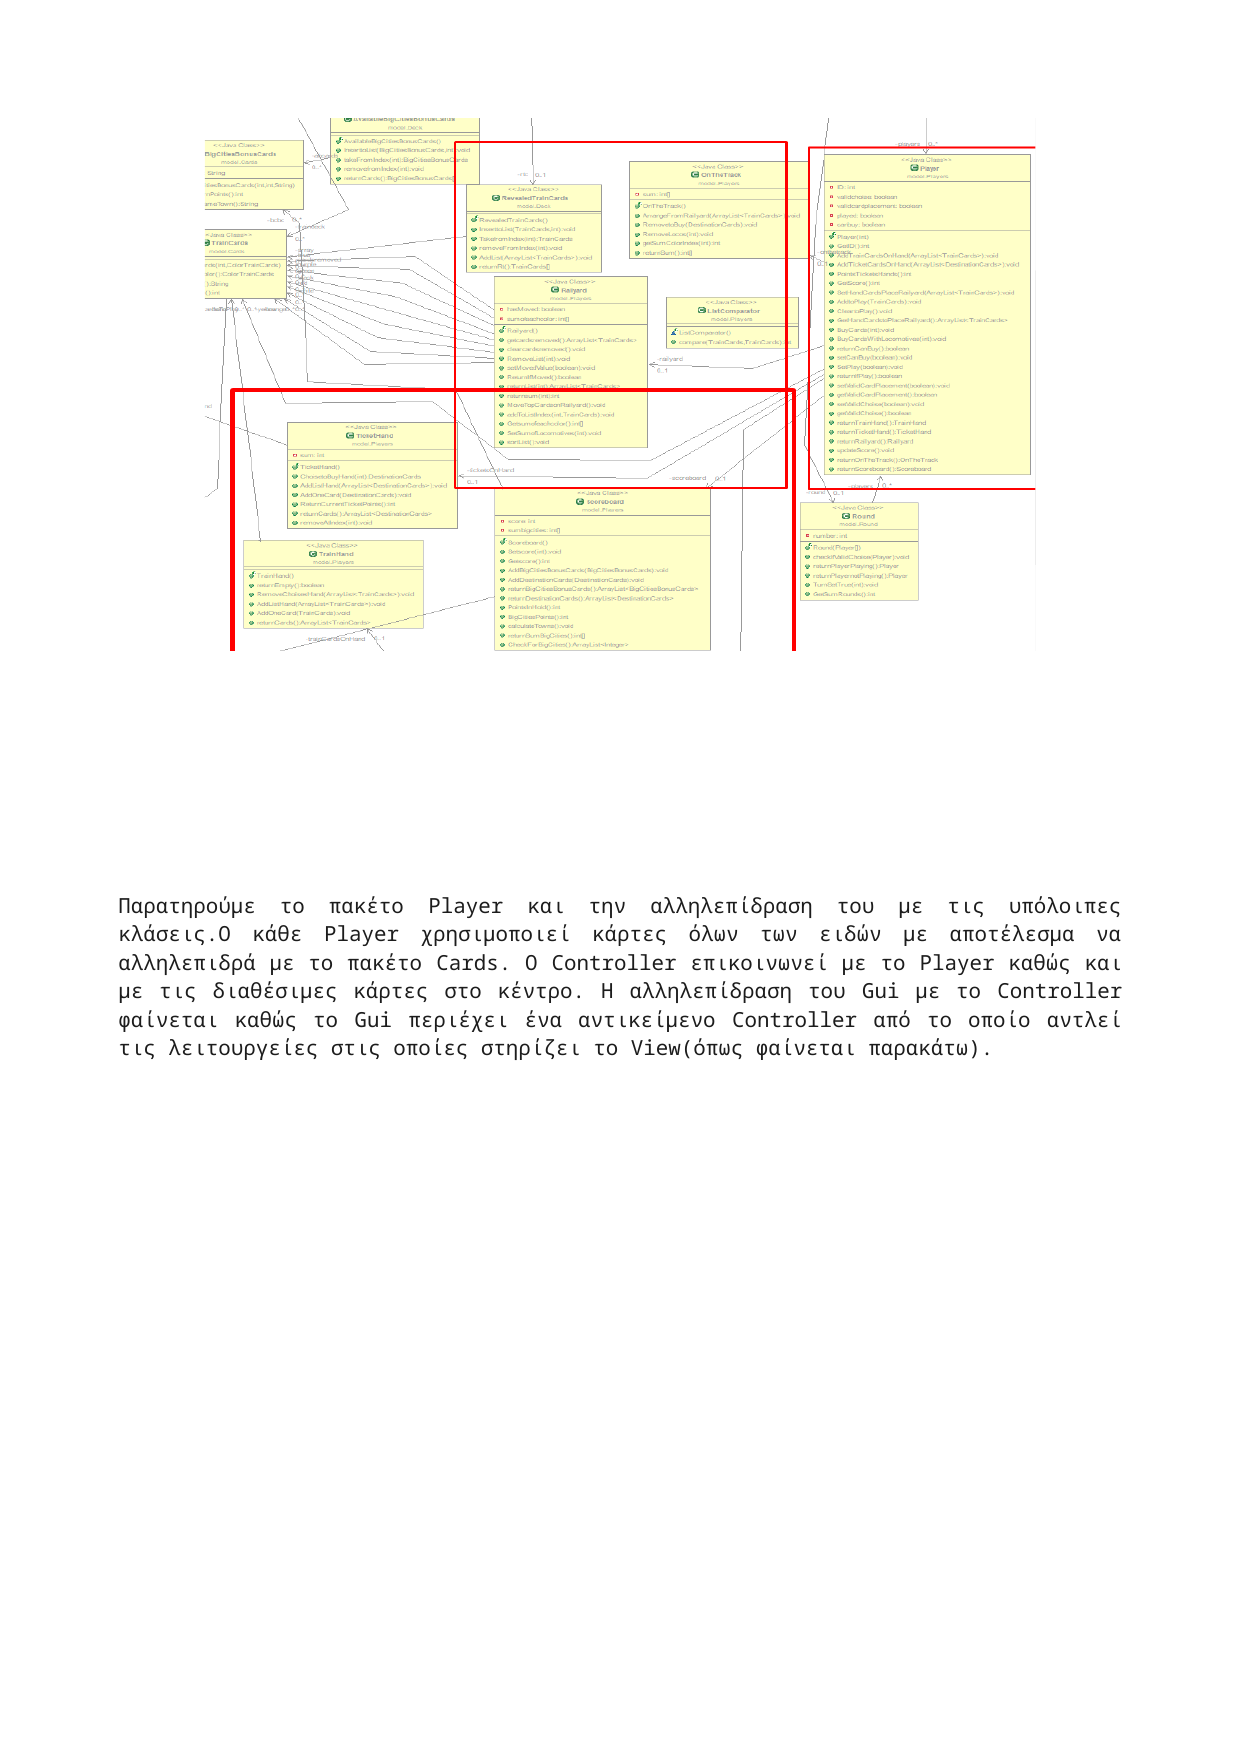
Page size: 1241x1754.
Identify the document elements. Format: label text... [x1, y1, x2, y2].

text Παρατηρούμε το πακέτο Player και την αλληλεπίδραση του με τις υπόλοιπες κλάσεις.Ο κάθε Player χρησιμοποιεί κάρτες όλων των ειδών με αποτέλεσμα να αλληλεπιδρά με το πακέτο Cards. O Controller επικοινωνεί με το Player καθώς και με τις διαθέσιμες κάρτες στο κέντρο. Η αλληλεπίδραση του Gui με το Controller φαίνεται καθώς το Gui περιέχει ένα αντικείμενο Controller από το οποίο αντλεί τις λειτουργείες στις οποίες στηρίζει το View(όπως φαίνεται παρακάτω). [118, 891, 1122, 1062]
picture [204, 118, 1036, 651]
